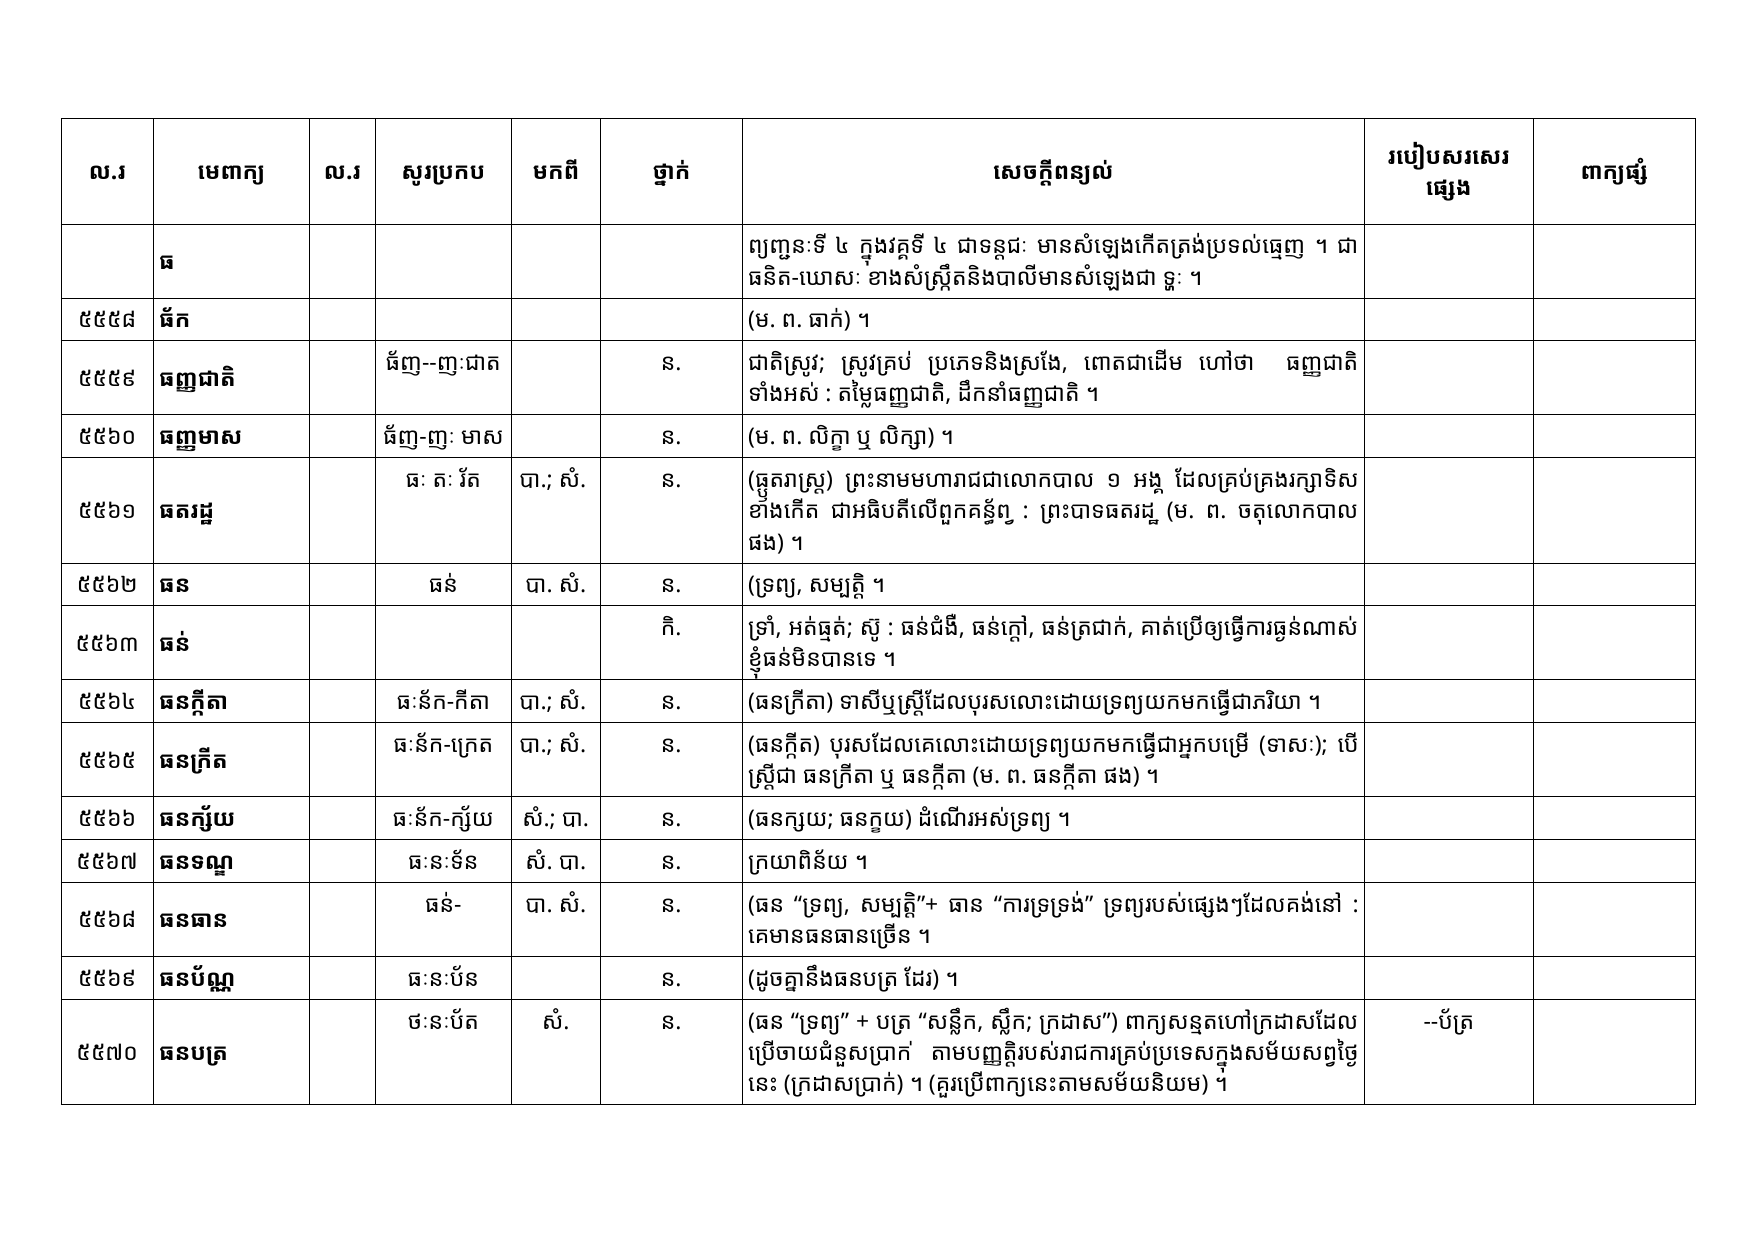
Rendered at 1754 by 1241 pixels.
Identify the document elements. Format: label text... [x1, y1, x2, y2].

table_cell [310, 723, 375, 796]
table_cell ធញ្ញ​ជាតិ [154, 341, 309, 414]
table_cell [1365, 458, 1533, 562]
table_cell ធៈន័ក-ក្ស័យ [376, 797, 511, 839]
table_cell [1534, 458, 1695, 562]
table_cell [1534, 797, 1695, 839]
table_header ថ្នាក់ [601, 119, 742, 223]
table_cell [1365, 564, 1533, 605]
table_cell [601, 299, 742, 340]
table_cell ៥៥៦៨ [62, 883, 153, 956]
table_cell ៥៥៥៩ [62, 341, 153, 414]
table_cell [310, 840, 375, 882]
table_cell [1534, 883, 1695, 956]
table_cell [1534, 225, 1695, 297]
table_cell (ធន “ទ្រព្យ” + បត្រ “សន្លឹក, ស្លឹក; ក្រដាស”) ពាក្យ​សន្មត​ហៅ​ក្រដាស​ដែល​ប្រើ​ចាយ​ជំនួស​ប្រាក់ តាម​បញ្ញត្តិ​របស់​រាជការ​គ្រប់​ប្រទេស​ក្នុង​សម័យ​សព្វ​ថ្ងៃ​នេះ (ក្រដាស​ប្រាក់) ។ (គួរ​ប្រើ​ពាក្យ​នេះ​តាម​សម័យ​និយម) ។ [743, 1000, 1364, 1104]
table_cell [310, 415, 375, 457]
table_cell ធន​ក្ស័យ [154, 797, 309, 839]
table_cell ធនធាន [154, 883, 309, 956]
table_header សូរ​ប្រកប [376, 119, 511, 223]
table_cell ៥៥៦៦ [62, 797, 153, 839]
table_cell [376, 606, 511, 679]
table_cell សំ. [512, 1000, 600, 1104]
table_cell [310, 883, 375, 956]
table_cell [512, 299, 600, 340]
table_cell បា. សំ. [512, 883, 600, 956]
table_header មេ​ពាក្យ [154, 119, 309, 223]
table_cell ធ [154, 225, 309, 297]
table_cell ៥៥៦២ [62, 564, 153, 605]
table_cell [1534, 957, 1695, 999]
table_cell ន. [601, 797, 742, 839]
table_cell (ម. ព. ធាក់) ។ [743, 299, 1364, 340]
table_header ល.រ [62, 119, 153, 223]
table_cell ធន​ក្រីត [154, 723, 309, 796]
table_cell ៥៥៦៣ [62, 606, 153, 679]
table_cell [1534, 299, 1695, 340]
table_header ពាក្យ​ផ្សំ [1534, 119, 1695, 223]
table_cell [376, 225, 511, 297]
table_cell ធ័ញ--ញៈជាត [376, 341, 511, 414]
table_cell ៥៥៦១ [62, 458, 153, 562]
table_cell ធន [154, 564, 309, 605]
table_cell [1534, 415, 1695, 457]
table_cell [1365, 225, 1533, 297]
table_cell (ធ្ឫតរាស្រ្ត) ព្រះ​នាម​មហា​រាជ​ជា​លោក​បាល ១ អង្គ ដែល​គ្រប់​គ្រង​រក្សា​ទិស​ខាង​កើត ជា​អធិបតី​លើ​ពួក​គន្ធ័ព្វ : ព្រះ​បាទ​ធតរដ្ឋ (ម. ព. ចតុលោកបាល ផង) ។ [743, 458, 1364, 562]
table_cell ន. [601, 341, 742, 414]
table_cell ធ័ក [154, 299, 309, 340]
table_cell [310, 458, 375, 562]
table_cell [1534, 680, 1695, 722]
table_cell ន. [601, 415, 742, 457]
table_cell ន. [601, 458, 742, 562]
table_cell [310, 1000, 375, 1104]
table_cell [1365, 341, 1533, 414]
table_cell [1534, 1000, 1695, 1104]
table_cell (ម. ព. លិក្ខា ឬ លិក្សា) ។ [743, 415, 1364, 457]
table_cell ក្រយា​ពិន័យ ។ [743, 840, 1364, 882]
table_cell ន. [601, 1000, 742, 1104]
table_cell [310, 680, 375, 722]
table_cell ន. [601, 883, 742, 956]
table_cell ធន់- [376, 883, 511, 956]
table_cell [1365, 680, 1533, 722]
table_cell [512, 341, 600, 414]
table_cell [512, 415, 600, 457]
table_cell ធៈន័ក-ក្រេត [376, 723, 511, 796]
table_cell ៥៥៦៤ [62, 680, 153, 722]
table_cell [310, 606, 375, 679]
table_header សេចក្តី​ពន្យល់ [743, 119, 1364, 223]
table_cell [310, 299, 375, 340]
table_cell [1365, 723, 1533, 796]
table_cell [1365, 883, 1533, 956]
table_cell [310, 341, 375, 414]
table_cell [310, 797, 375, 839]
table_cell [1534, 341, 1695, 414]
table_cell ៥៥៦៧ [62, 840, 153, 882]
table_cell ៥៥៧០ [62, 1000, 153, 1104]
table_cell [1534, 606, 1695, 679]
table_cell ធតរដ្ឋ [154, 458, 309, 562]
table_cell ជាតិ​ស្រូវ; ស្រូវ​គ្រប់ ប្រភេទ​និង​ស្រងែ, ពោត​ជាដើម ហៅ​ថា ធញ្ញជាតិ ទាំងអស់ : តម្លៃ​ធញ្ញជាតិ, ដឹក​នាំ​ធញ្ញជាតិ ។ [743, 341, 1364, 414]
table_cell (ធន “ទ្រព្យ, សម្បតិ្ត”+ ធាន “ការ​ទ្រទ្រង់” ទ្រព្យ​របស់​ផ្សេង​ៗ​ដែល​គង់​នៅ : គេ​មាន​ធនធាន​ច្រើន ។ [743, 883, 1364, 956]
table_cell ន. [601, 723, 742, 796]
table_cell ធៈ តៈ រ័ត [376, 458, 511, 562]
table_cell ធៈន័ក-កីតា [376, 680, 511, 722]
table_cell [310, 957, 375, 999]
table_cell បា.; សំ. [512, 458, 600, 562]
table_cell ៥៥៦៥ [62, 723, 153, 796]
table_cell ធ័ញ-ញៈ មាស [376, 415, 511, 457]
table_cell [1534, 723, 1695, 796]
table_cell ធញ្ញ​មាស [154, 415, 309, 457]
table_cell ព្យញ្ជនៈ​ទី ៤ ក្នុង​វគ្គ​ទី ៤ ជា​ទន្តជៈ មាន​សំឡេង​កើត​ត្រង់​ប្រទល់​ធ្មេញ ។ ជា​ធនិត-ឃោសៈ ខាង​សំស្ក្រឹត​និង​បាលី​មាន​សំឡេង​ជា ទ្ហៈ ។ [743, 225, 1364, 297]
table_cell [1365, 415, 1533, 457]
table_cell [1365, 797, 1533, 839]
table_cell --ប័ត្រ [1365, 1000, 1533, 1104]
table_header មក​ពី [512, 119, 600, 223]
table_cell [1365, 957, 1533, 999]
table_cell ធនក្កីតា [154, 680, 309, 722]
table_cell ន. [601, 680, 742, 722]
table_cell សំ. បា. [512, 840, 600, 882]
table_cell [512, 606, 600, 679]
table_cell ធន់ [376, 564, 511, 605]
table_cell [376, 299, 511, 340]
table_cell [1365, 606, 1533, 679]
table_cell ធៈនៈប័ន [376, 957, 511, 999]
table_header របៀប​សរសេរ​ផ្សេង [1365, 119, 1533, 223]
table_cell [512, 225, 600, 297]
table_cell ធន​ទណ្ឌ [154, 840, 309, 882]
table_cell ន. [601, 840, 742, 882]
table_cell បា.; សំ. [512, 723, 600, 796]
table_cell [1534, 564, 1695, 605]
table_cell ៥៥៦០ [62, 415, 153, 457]
table_cell [1365, 840, 1533, 882]
table_cell ៥៥៦៩ [62, 957, 153, 999]
table_header ល.រ [310, 119, 375, 223]
table_cell កិ. [601, 606, 742, 679]
table_cell ៥៥៥៨ [62, 299, 153, 340]
table_cell [310, 225, 375, 297]
table_cell ទ្រាំ, អត់ធ្មត់; ស៊ូ : ធន់​ជំងឺ, ធន់​ក្ដៅ, ធន់​ត្រជាក់, គាត់​ប្រើ​ឲ្យ​ធ្វើ​ការ​ធ្ងន់​ណាស់ ខ្ញុំ​ធន់​មិន​បាន​ទេ ។ [743, 606, 1364, 679]
table_cell សំ.; បា. [512, 797, 600, 839]
table_cell ធៈនៈទ័ន [376, 840, 511, 882]
table_cell (ធនក្កីត) បុរស​ដែល​គេ​លោះ​ដោយ​ទ្រព្យ​យក​មក​ធ្វើ​ជា​អ្នក​បម្រើ​ (ទាសៈ); បើ​ស្រ្តី​ជា ធនក្រីតា ឬ ធនក្កីតា (ម. ព. ធនក្កីតា ផង) ។ [743, 723, 1364, 796]
table_cell (ធនក្រីតា) ទាសី​ឬ​ស្ត្រី​ដែល​បុរស​លោះ​ដោយ​ទ្រព្យ​យក​មក​ធ្វើ​ជា​ភរិយា ។ [743, 680, 1364, 722]
table_cell [512, 957, 600, 999]
table_cell (ធនក្សយ; ធនក្ខយ) ដំណើរ​អស់​ទ្រព្យ ។ [743, 797, 1364, 839]
table_cell ធន​បត្រ [154, 1000, 309, 1104]
table_cell បា.; សំ. [512, 680, 600, 722]
table_cell ថៈនៈប័ត [376, 1000, 511, 1104]
table_cell ន. [601, 957, 742, 999]
table_cell [310, 564, 375, 605]
table_cell [62, 225, 153, 297]
table_cell (ដូច​គ្នា​នឹង​ធនបត្រ ដែរ) ។ [743, 957, 1364, 999]
table_cell [1534, 840, 1695, 882]
table_cell ធន​ប័ណ្ណ [154, 957, 309, 999]
table_cell [1365, 299, 1533, 340]
table_cell បា. សំ. [512, 564, 600, 605]
table_cell ន. [601, 564, 742, 605]
table_cell (ទ្រព្យ, សម្បត្តិ ។ [743, 564, 1364, 605]
table_cell [601, 225, 742, 297]
table_cell ធន់ [154, 606, 309, 679]
